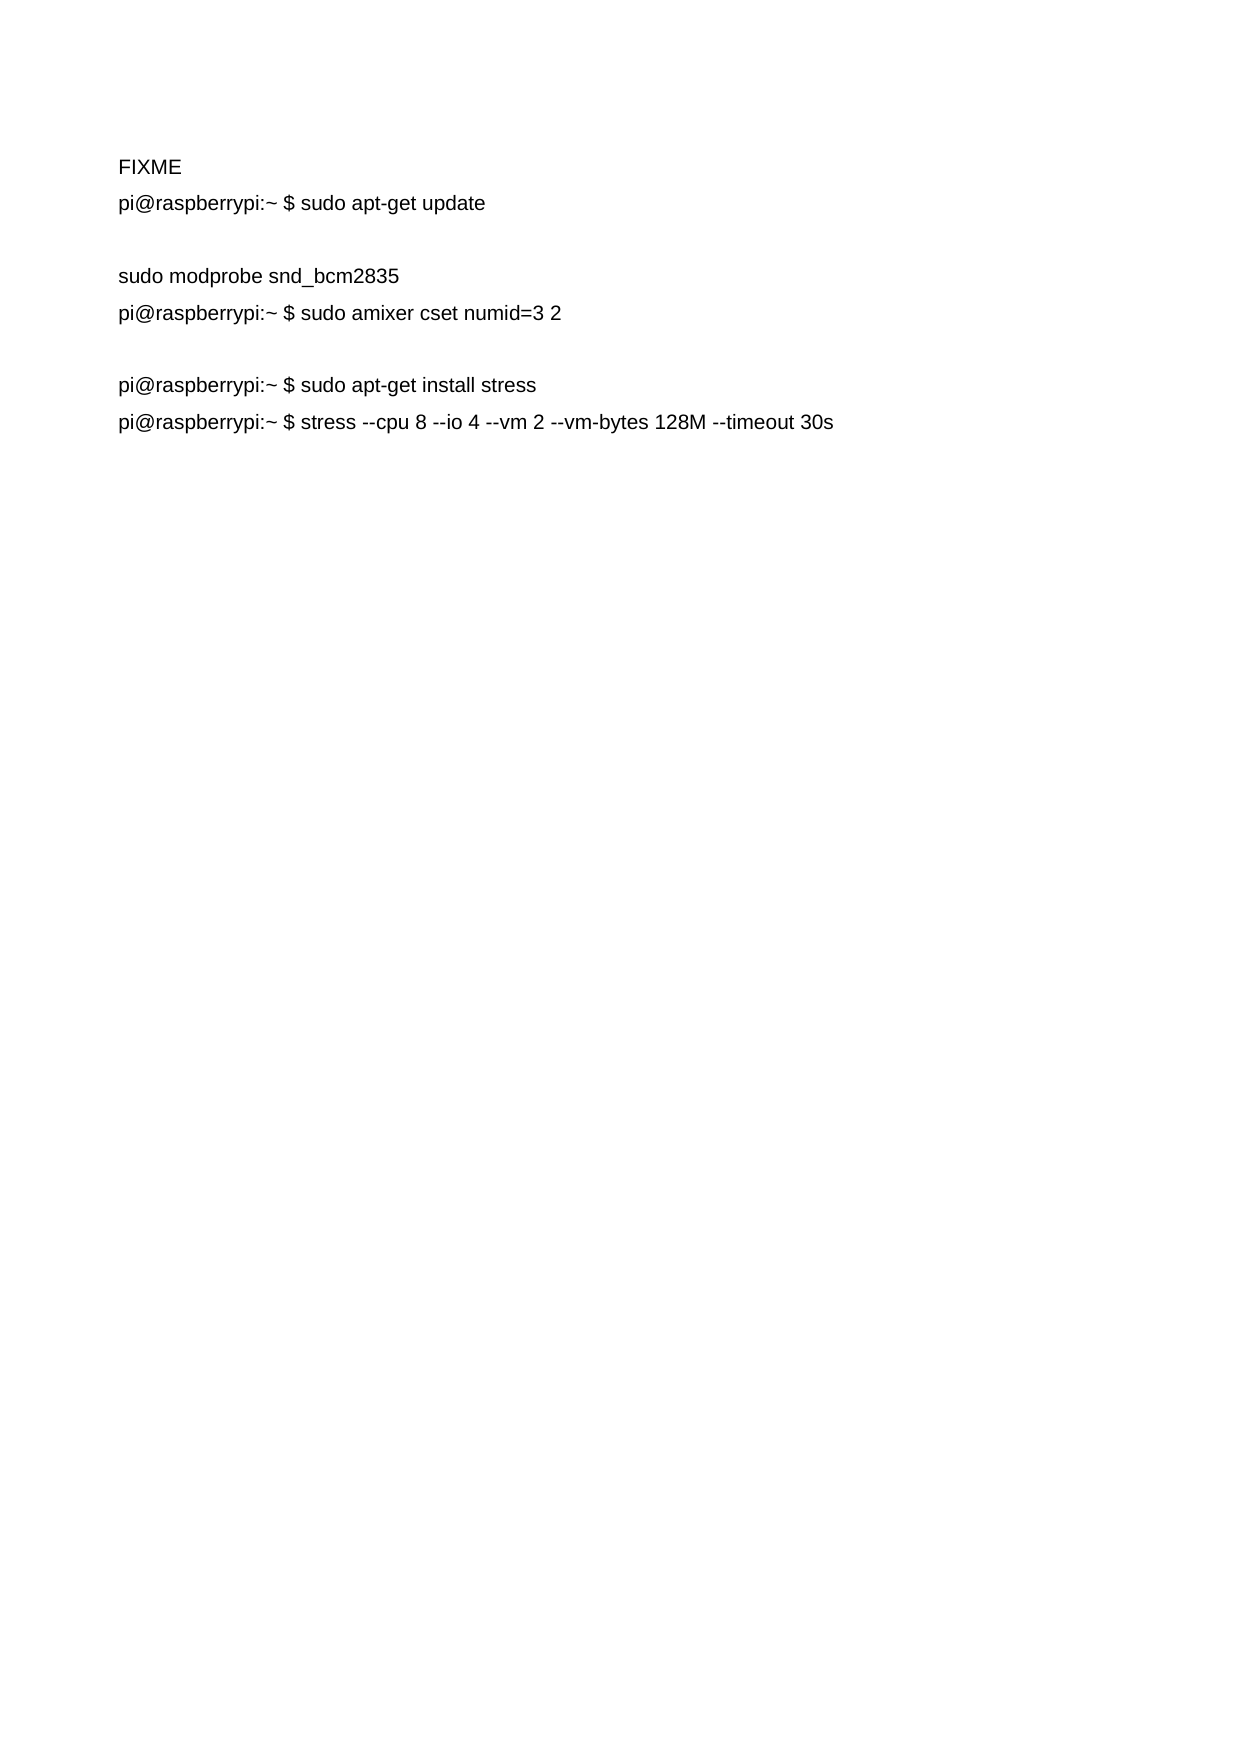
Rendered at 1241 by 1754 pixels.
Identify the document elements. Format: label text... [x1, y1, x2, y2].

text pi@raspberrypi:~ $ stress --cpu 8 --io 4 --vm 2 --vm-bytes 128M --timeout 30s [118, 410, 1122, 434]
text [118, 118, 1122, 142]
text pi@raspberrypi:~ $ sudo apt-get update [118, 191, 1122, 215]
text pi@raspberrypi:~ $ sudo amixer cset numid=3 2 [118, 300, 1122, 324]
text FIXME [118, 154, 1122, 178]
text pi@raspberrypi:~ $ sudo apt-get install stress [118, 373, 1122, 397]
text sudo modprobe snd_bcm2835 [118, 264, 1122, 288]
